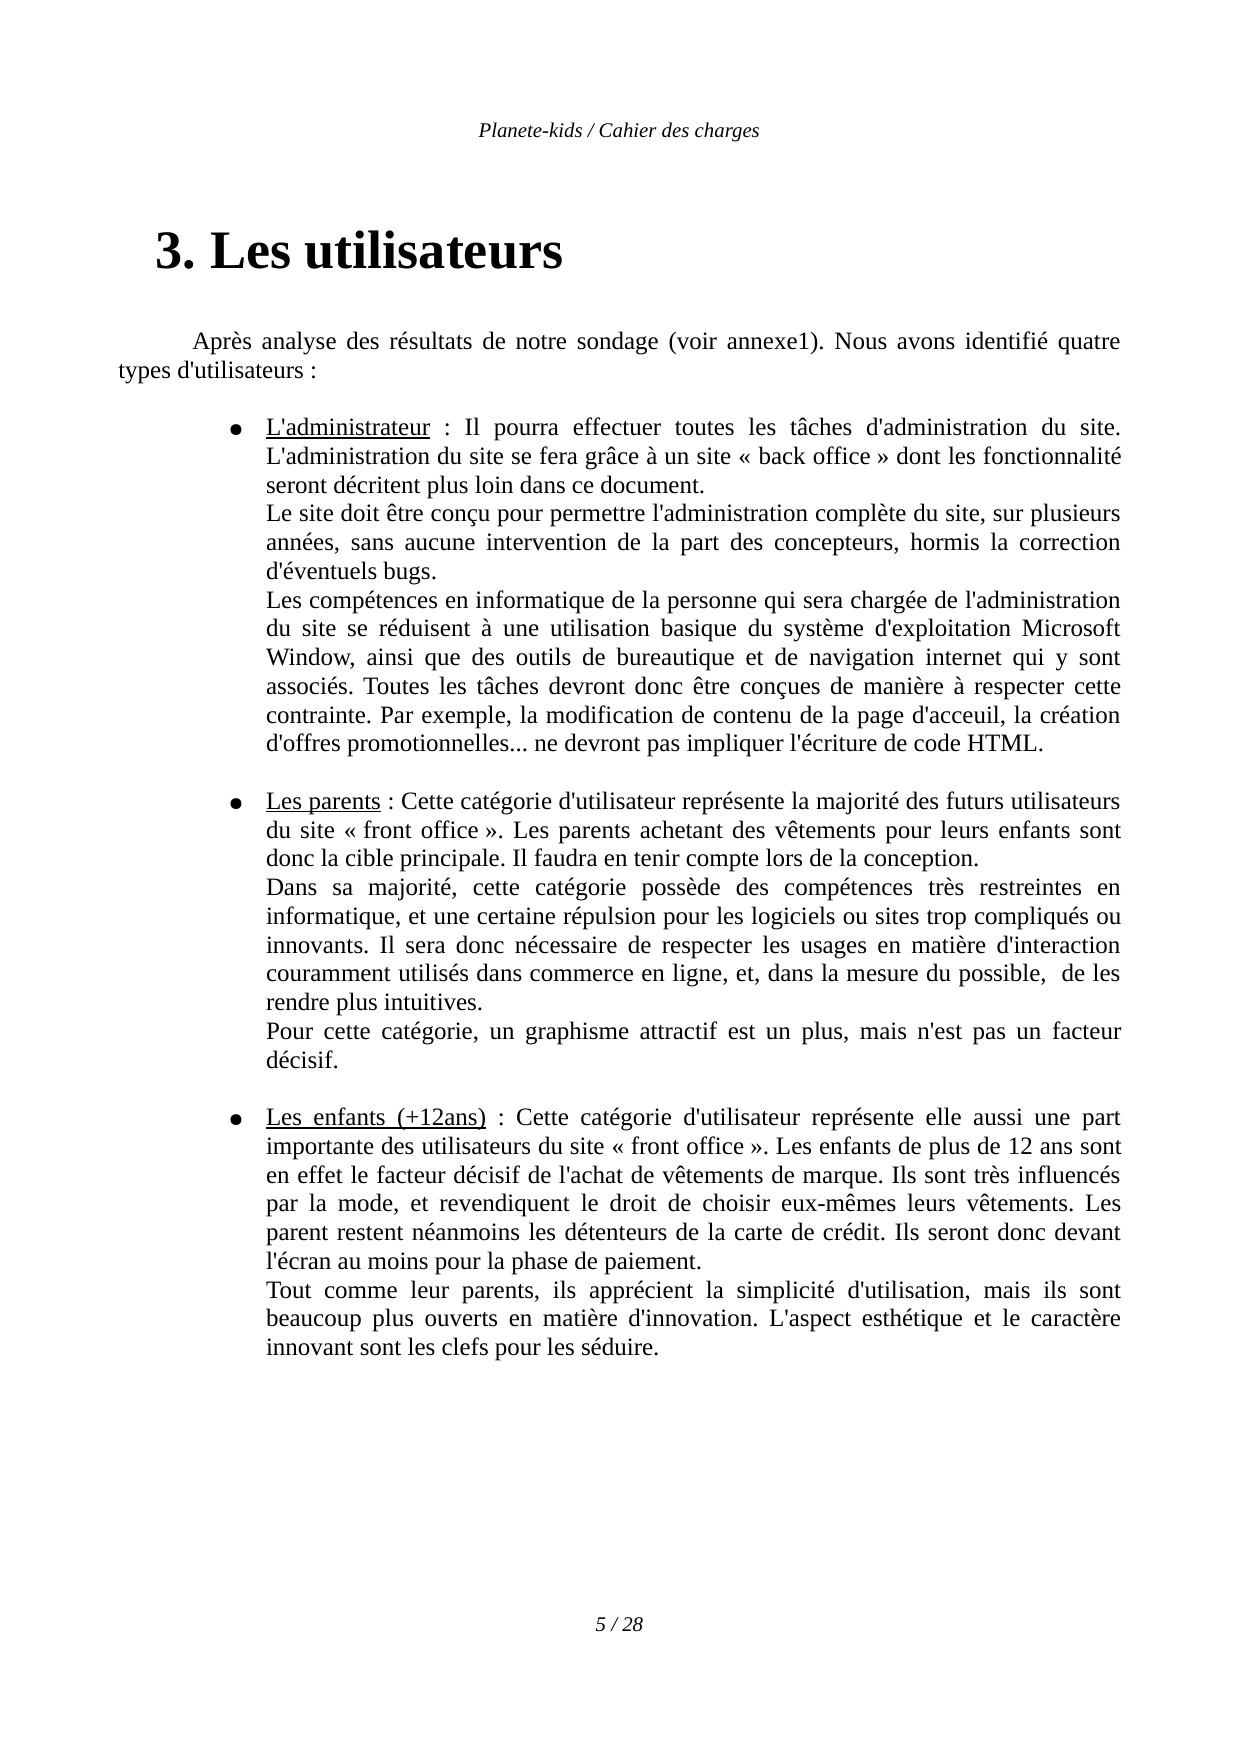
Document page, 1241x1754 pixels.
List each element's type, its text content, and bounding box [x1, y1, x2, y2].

list Le site doit être conçu pour permettre l'administration complète du site, sur plusieurs années, sans aucune intervention de la part des concepteurs, hormis la correction d'éventuels bugs. [228, 498, 1122, 585]
text Après analyse des résultats de notre sondage (voir annexe1). Nous avons identifié quatre types d'utilisateurs : [118, 326, 1122, 383]
list Pour cette catégorie, un graphisme attractif est un plus, mais n'est pas un facteur décisif. [228, 1016, 1122, 1073]
list L'administrateur : Il pourra effectuer toutes les tâches d'administration du site. L'administration du site se fera grâce à un site « back office » dont les fonctionnalité seront décritent plus loin dans ce document. [228, 412, 1122, 498]
list Dans sa majorité, cette catégorie possède des compétences très restreintes en informatique, et une certaine répulsion pour les logiciels ou sites trop compliqués ou innovants. Il sera donc nécessaire de respecter les usages en matière d'interaction couramment utilisés dans commerce en ligne, et, dans la mesure du possible, de les rendre plus intuitives. [228, 872, 1122, 1016]
subtitle Les utilisateurs [156, 218, 1122, 280]
list Les enfants (+12ans) : Cette catégorie d'utilisateur représente elle aussi une part importante des utilisateurs du site « front office ». Les enfants de plus de 12 ans sont en effet le facteur décisif de l'achat de vêtements de marque. Ils sont très influencés par la mode, et revendiquent le droit de choisir eux-mêmes leurs vêtements. Les parent restent néanmoins les détenteurs de la carte de crédit. Ils seront donc devant l'écran au moins pour la phase de paiement. [228, 1102, 1122, 1275]
list Les parents : Cette catégorie d'utilisateur représente la majorité des futurs utilisateurs du site « front office ». Les parents achetant des vêtements pour leurs enfants sont donc la cible principale. Il faudra en tenir compte lors de la conception. [228, 786, 1122, 872]
list Les compétences en informatique de la personne qui sera chargée de l'administration du site se réduisent à une utilisation basique du système d'exploitation Microsoft Window, ainsi que des outils de bureautique et de navigation internet qui y sont associés. Toutes les tâches devront donc être conçues de manière à respecter cette contrainte. Par exemple, la modification de contenu de la page d'acceuil, la création d'offres promotionnelles... ne devront pas impliquer l'écriture de code HTML. [228, 585, 1122, 757]
list Tout comme leur parents, ils apprécient la simplicité d'utilisation, mais ils sont beaucoup plus ouverts en matière d'innovation. L'aspect esthétique et le caractère innovant sont les clefs pour les séduire. [228, 1275, 1122, 1361]
